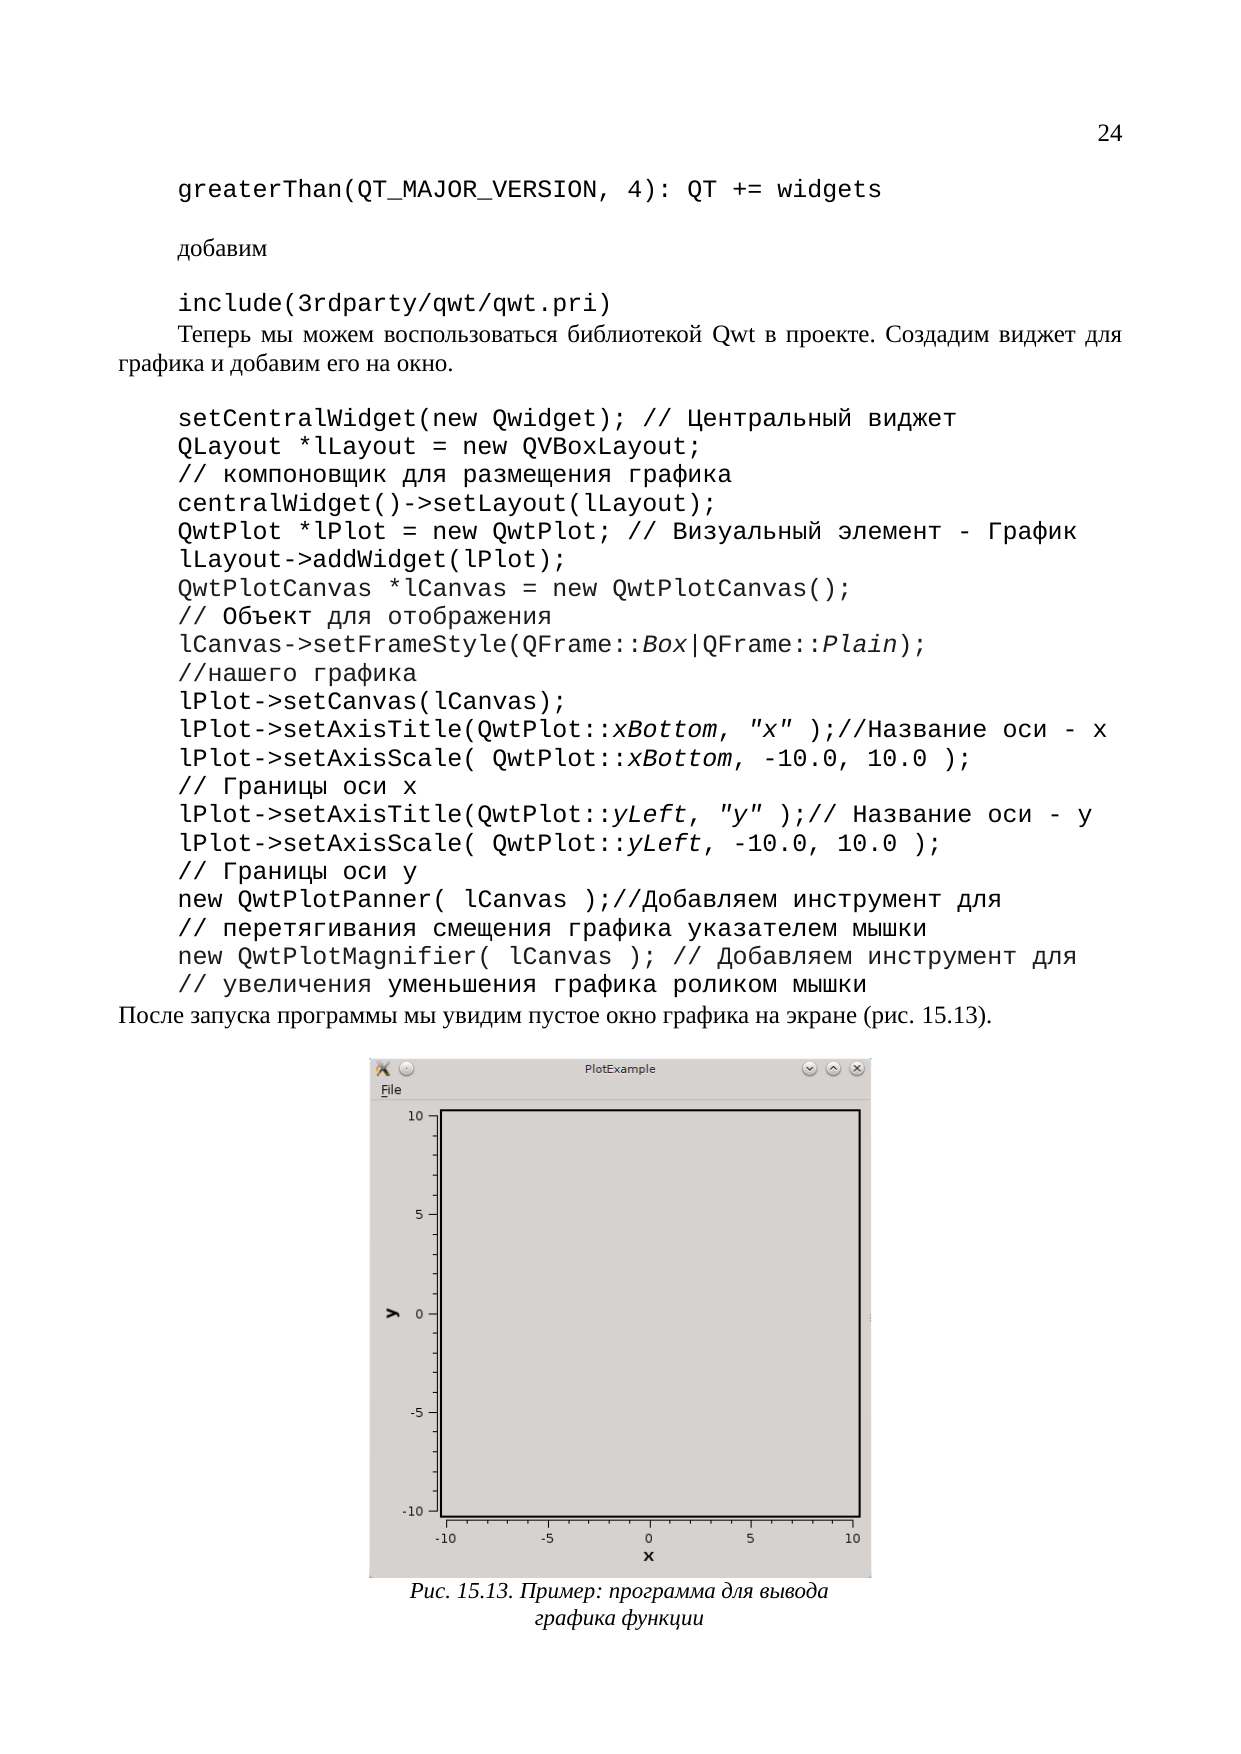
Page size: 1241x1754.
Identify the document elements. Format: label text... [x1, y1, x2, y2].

text lLayout->addWidget(lPlot); [118, 547, 1122, 575]
text greaterThan(QT_MAJOR_VERSION, 4): QT += widgets [118, 176, 1122, 205]
text Теперь мы можем воспользоваться библиотекой Qwt в проекте. Создадим виджет для графика и добавим его на окно. [118, 319, 1122, 376]
text lPlot->setAxisTitle(QwtPlot::xBottom, "x" );//Название оси - x [118, 717, 1122, 745]
text QLayout *lLayout = new QVBoxLayout; [118, 433, 1122, 462]
text centralWidget()->setLayout(lLayout); [118, 490, 1122, 518]
text lPlot->setAxisTitle(QwtPlot::yLeft, "y" );// Название оси - y [118, 802, 1122, 830]
text // Границы оси у [118, 858, 1122, 887]
text new QwtPlotPanner( lCanvas );//Добавляем инструмент для [118, 887, 1122, 915]
text После запуска программы мы увидим пустое окно графика на экране (рис. 15.13). [118, 1000, 1122, 1029]
text lPlot->setAxisScale( QwtPlot::yLeft, -10.0, 10.0 ); [118, 830, 1122, 858]
text include(3rdparty/qwt/qwt.pri) [118, 291, 1122, 319]
text // компоновщик для размещения графика [118, 462, 1122, 490]
text //нашего графика [118, 660, 1122, 688]
text lPlot->setCanvas(lCanvas); [118, 688, 1122, 717]
text // увеличения уменьшения графика роликом мышки [118, 972, 1122, 1000]
text // перетягивания смещения графика указателем мышки [118, 915, 1122, 943]
text // Границы оси x [118, 773, 1122, 802]
text // Объект для отображения [118, 603, 1122, 632]
text lPlot->setAxisScale( QwtPlot::xBottom, -10.0, 10.0 ); [118, 745, 1122, 773]
text lCanvas->setFrameStyle(QFrame::Box|QFrame::Plain); [118, 632, 1122, 660]
text new QwtPlotMagnifier( lCanvas ); // Добавляем инструмент для [118, 943, 1122, 972]
text добавим [118, 233, 1122, 262]
picture [369, 1058, 872, 1578]
text Рис. 15.13. Пример: программа для вывода графика функции [369, 1578, 871, 1630]
text QwtPlot *lPlot = new QwtPlot; // Визуальный элемент - График [118, 518, 1122, 547]
text QwtPlotCanvas *lCanvas = new QwtPlotCanvas(); [118, 575, 1122, 603]
text setCentralWidget(new Qwidget); // Центральный виджет [118, 405, 1122, 433]
